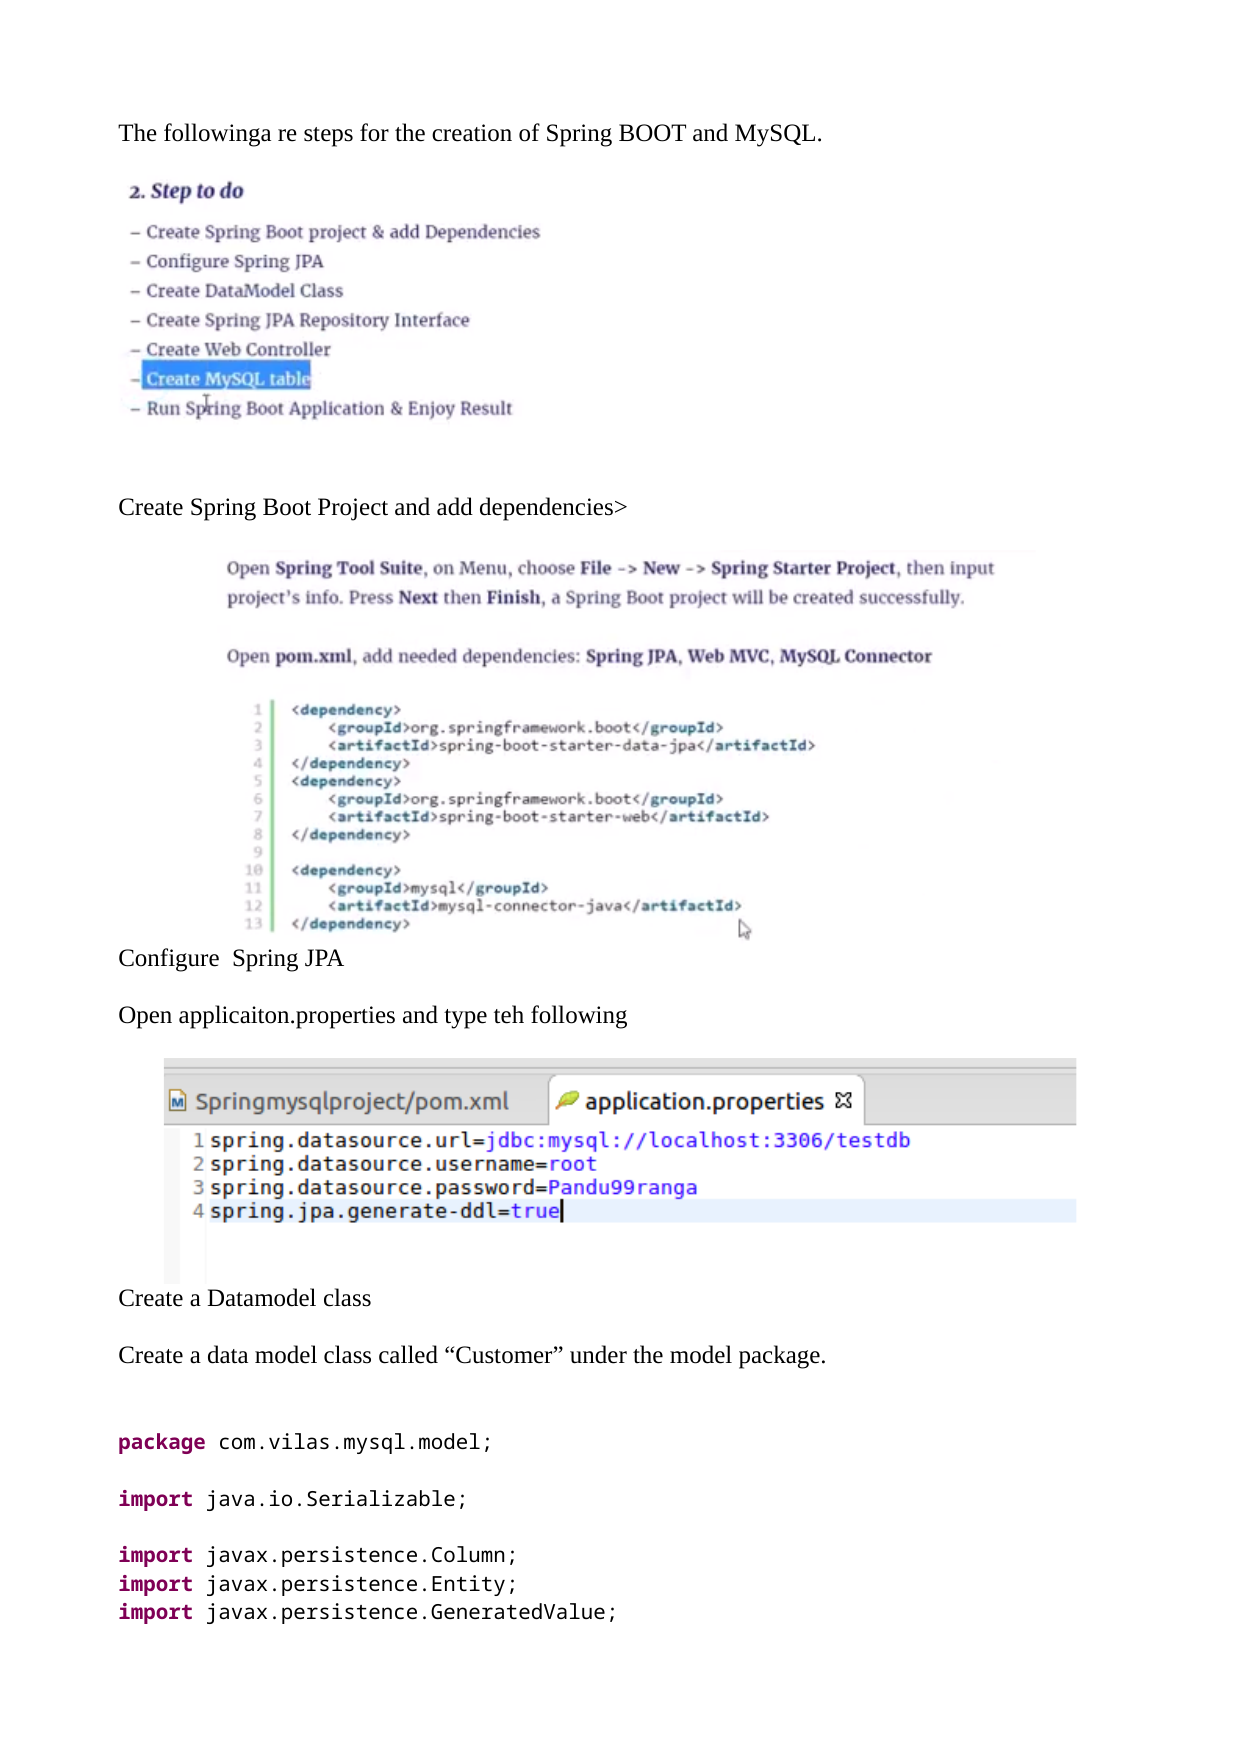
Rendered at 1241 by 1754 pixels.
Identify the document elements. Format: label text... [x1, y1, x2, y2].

text Create a Datamodel class [118, 1116, 1122, 1312]
text Configure Spring JPA [118, 607, 1122, 972]
picture [118, 175, 622, 431]
picture [163, 1058, 1077, 1284]
text import java.io.Serializable; [118, 1484, 1122, 1512]
picture [204, 549, 1036, 944]
text import javax.persistence.Column; [118, 1541, 1122, 1569]
text import javax.persistence.Entity; [118, 1569, 1122, 1597]
text import javax.persistence.GeneratedValue; [118, 1597, 1122, 1626]
text Create a data model class called “Customer” under the model package. [118, 1341, 1122, 1369]
text The followinga re steps for the creation of Spring BOOT and MySQL. [118, 118, 1122, 147]
text Create Spring Boot Project and add dependencies> [118, 492, 1122, 521]
text Open applicaiton.properties and type teh following [118, 1001, 1122, 1029]
text package com.vilas.mysql.model; [118, 1427, 1122, 1455]
